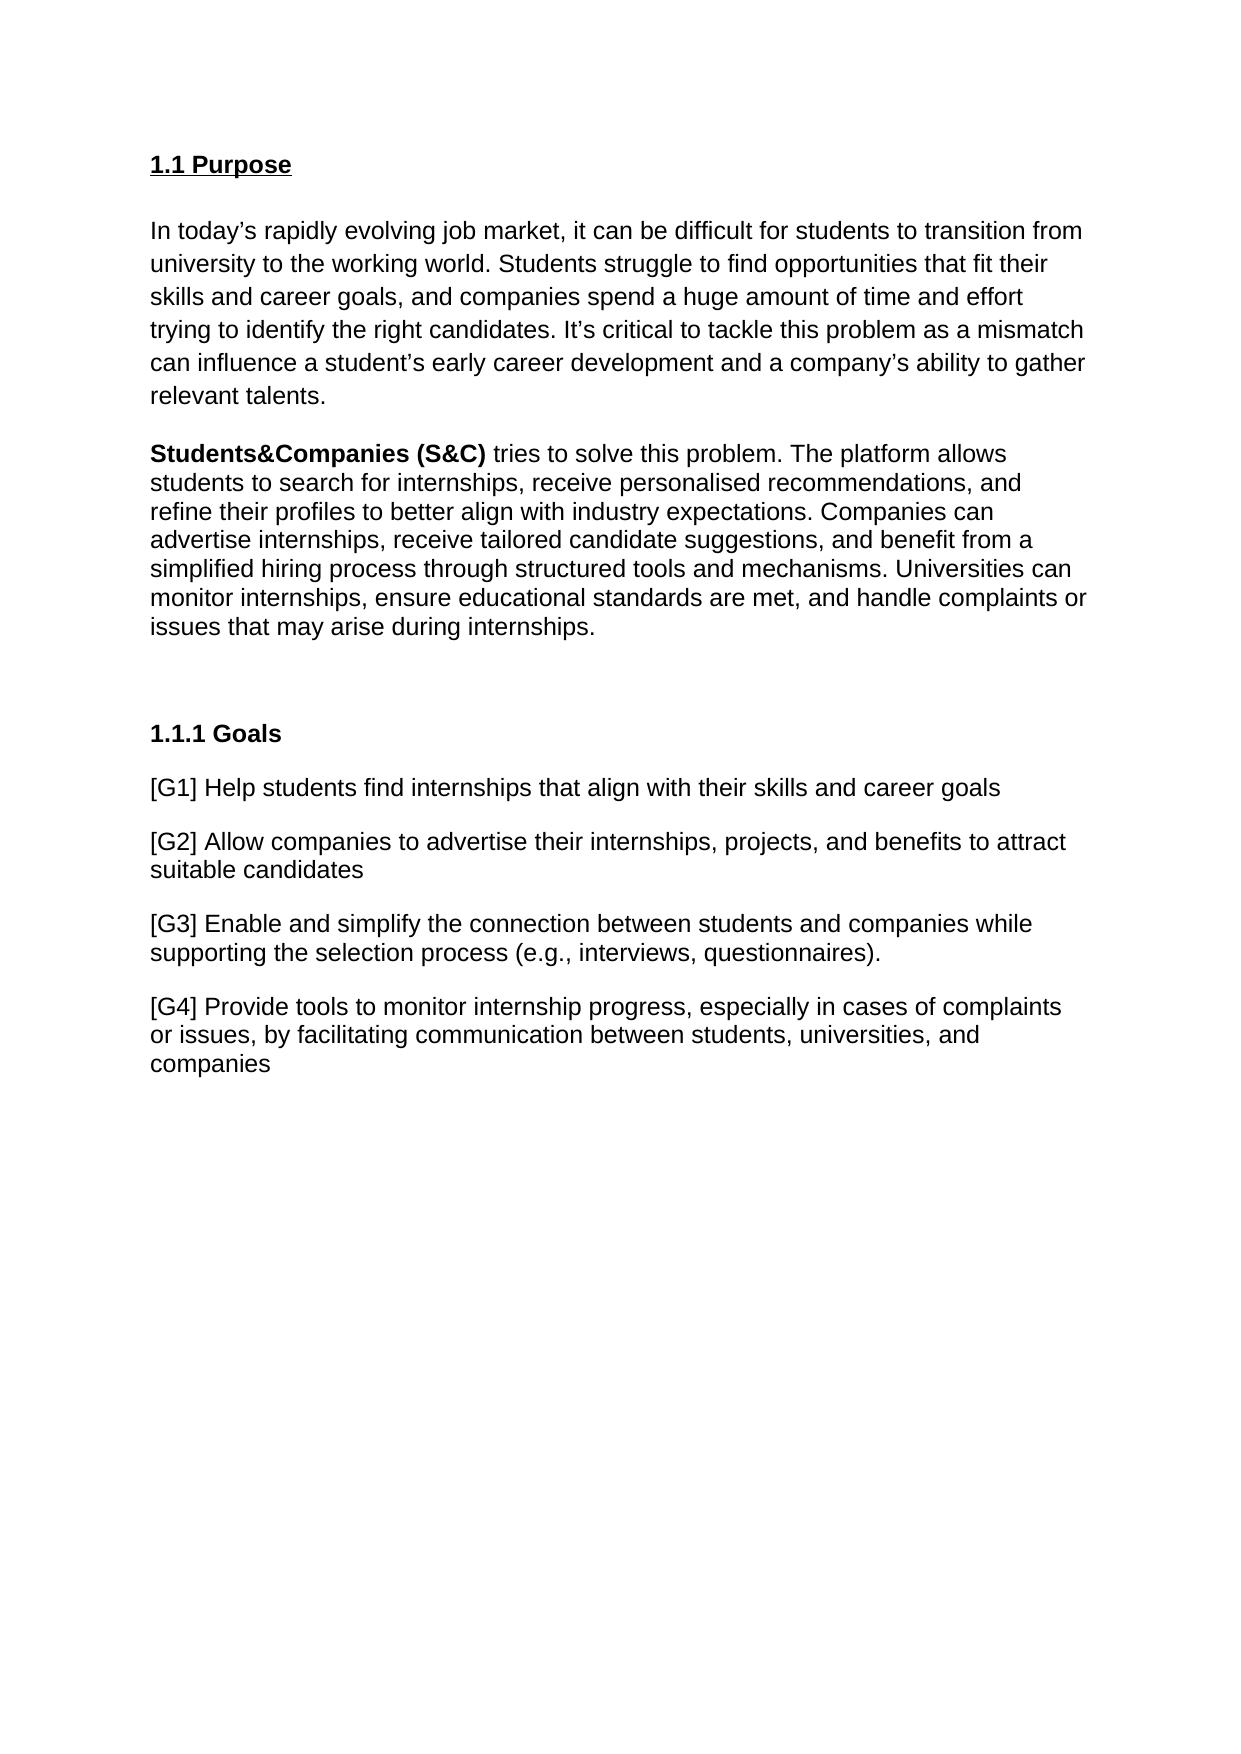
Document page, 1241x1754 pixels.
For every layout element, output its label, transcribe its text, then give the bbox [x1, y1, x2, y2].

text [G3] Enable and simplify the connection between students and companies while supporting the selection process (e.g., interviews, questionnaires). [150, 909, 1090, 967]
text Students&Companies (S&C) tries to solve this problem. The platform allows students to search for internships, receive personalised recommendations, and refine their profiles to better align with industry expectations. Companies can advertise internships, receive tailored candidate suggestions, and benefit from a simplified hiring process through structured tools and mechanisms. Universities can monitor internships, ensure educational standards are met, and handle complaints or issues that may arise during internships. [150, 439, 1090, 640]
text In today’s rapidly evolving job market, it can be difficult for students to transition from university to the working world. Students struggle to find opportunities that fit their skills and career goals, and companies spend a huge amount of time and effort trying to identify the right candidates. It’s critical to tackle this problem as a mismatch can influence a student’s early career development and a company’s ability to gather relevant talents. [150, 216, 1090, 410]
text [G1] Help students find internships that align with their skills and career goals [150, 773, 1090, 802]
text 1.1 Purpose [150, 150, 1090, 179]
text 1.1.1 Goals [150, 719, 1090, 748]
text [G2] Allow companies to advertise their internships, projects, and benefits to attract suitable candidates [150, 827, 1090, 884]
text [G4] Provide tools to monitor internship progress, especially in cases of complaints or issues, by facilitating communication between students, universities, and companies [150, 992, 1090, 1078]
